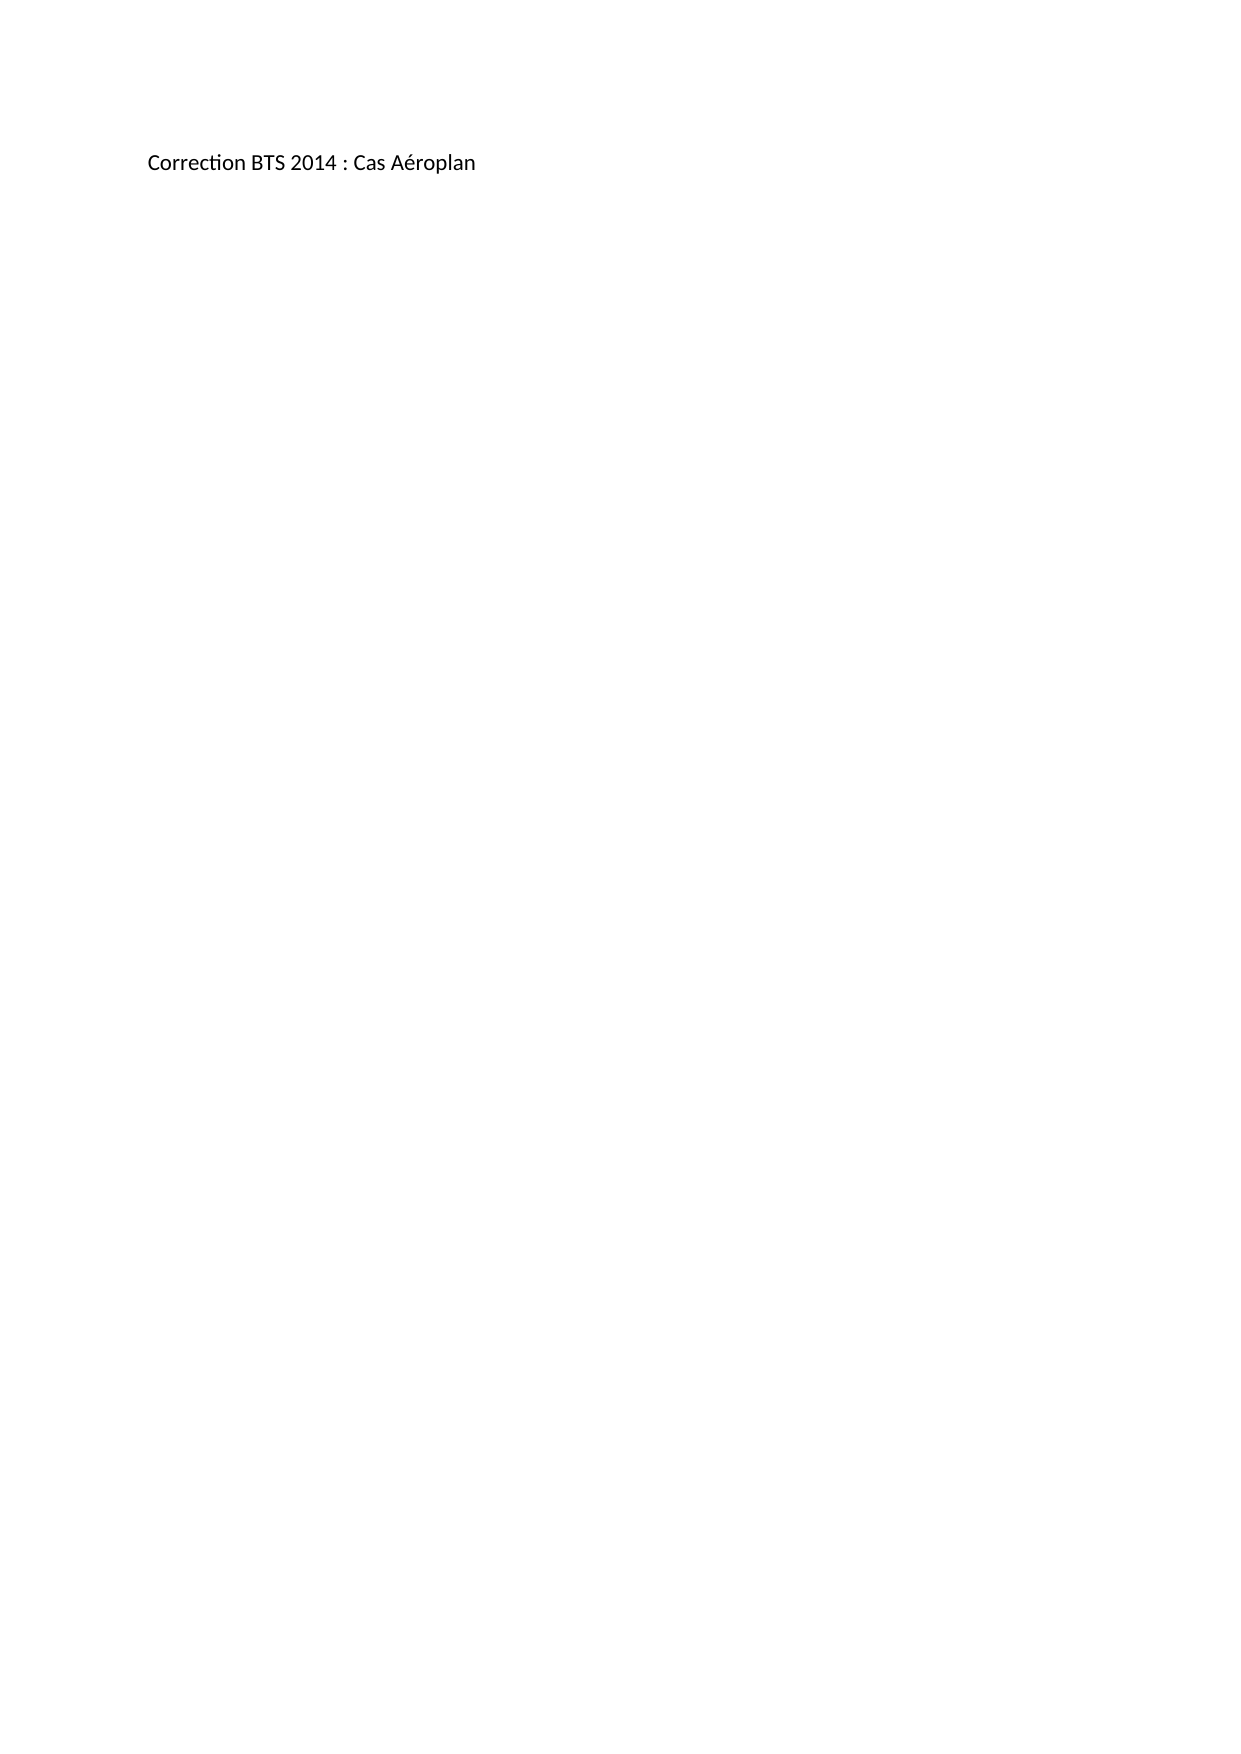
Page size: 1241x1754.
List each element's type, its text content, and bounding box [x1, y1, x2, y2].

text Correction BTS 2014 : Cas Aéroplan [148, 148, 1093, 176]
